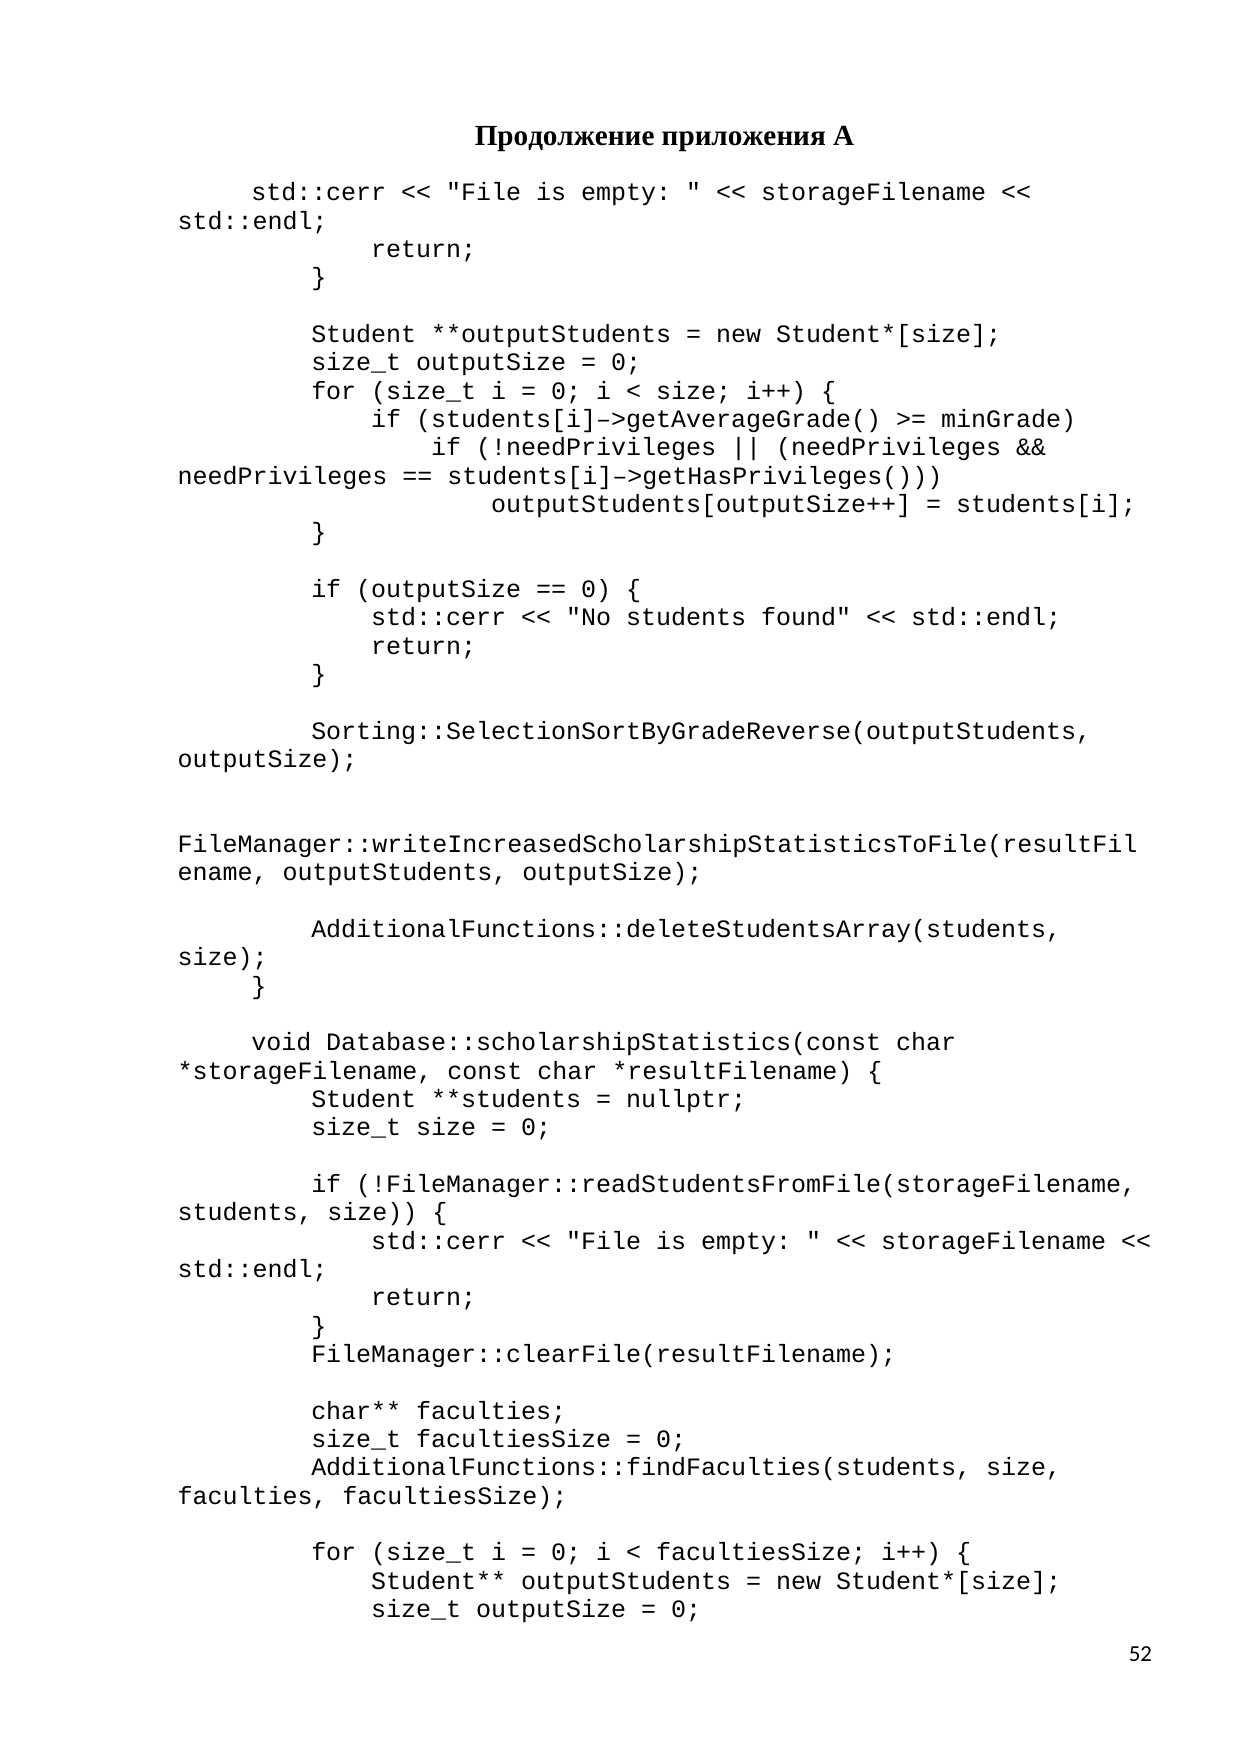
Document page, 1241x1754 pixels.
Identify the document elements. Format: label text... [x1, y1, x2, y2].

text } [177, 662, 1152, 690]
text size_t outputSize = 0; [177, 350, 1152, 378]
text char** faculties; [177, 1398, 1152, 1427]
text Student **students = nullptr; [177, 1087, 1152, 1115]
text size_t size = 0; [177, 1115, 1152, 1143]
text if (!needPrivileges || (needPrivileges && needPrivileges == students[i]–>getHasPrivileges())) [177, 435, 1152, 492]
text Student** outputStudents = new Student*[size]; [177, 1568, 1152, 1597]
text return; [177, 633, 1152, 662]
text std::cerr << "File is empty: " << storageFilename << std::endl; [177, 1228, 1152, 1285]
text } [177, 1313, 1152, 1342]
text outputStudents[outputSize++] = students[i]; [177, 492, 1152, 520]
text return; [177, 237, 1152, 265]
text FileManager::writeIncreasedScholarshipStatisticsToFile(resultFilename, outputStudents, outputSize); [177, 803, 1152, 888]
text if (outputSize == 0) { [177, 577, 1152, 605]
text Student **outputStudents = new Student*[size]; [177, 322, 1152, 350]
text return; [177, 1285, 1152, 1313]
text FileManager::clearFile(resultFilename); [177, 1342, 1152, 1370]
text void Database::scholarshipStatistics(const char *storageFilename, const char *resultFilename) { [177, 1030, 1152, 1087]
text size_t facultiesSize = 0; [177, 1427, 1152, 1455]
text std::cerr << "File is empty: " << storageFilename << std::endl; [177, 180, 1152, 237]
text } [177, 973, 1152, 1002]
text if (!FileManager::readStudentsFromFile(storageFilename, students, size)) { [177, 1172, 1152, 1228]
text for (size_t i = 0; i < size; i++) { [177, 378, 1152, 407]
text } [177, 520, 1152, 548]
text Продолжение приложения А [177, 118, 1152, 152]
text size_t outputSize = 0; [177, 1597, 1152, 1625]
text for (size_t i = 0; i < facultiesSize; i++) { [177, 1540, 1152, 1568]
text Sorting::SelectionSortByGradeReverse(outputStudents, outputSize); [177, 718, 1152, 775]
text AdditionalFunctions::deleteStudentsArray(students, size); [177, 917, 1152, 973]
text std::cerr << "No students found" << std::endl; [177, 605, 1152, 633]
text } [177, 265, 1152, 293]
text if (students[i]–>getAverageGrade() >= minGrade) [177, 407, 1152, 435]
text AdditionalFunctions::findFaculties(students, size, faculties, facultiesSize); [177, 1455, 1152, 1512]
